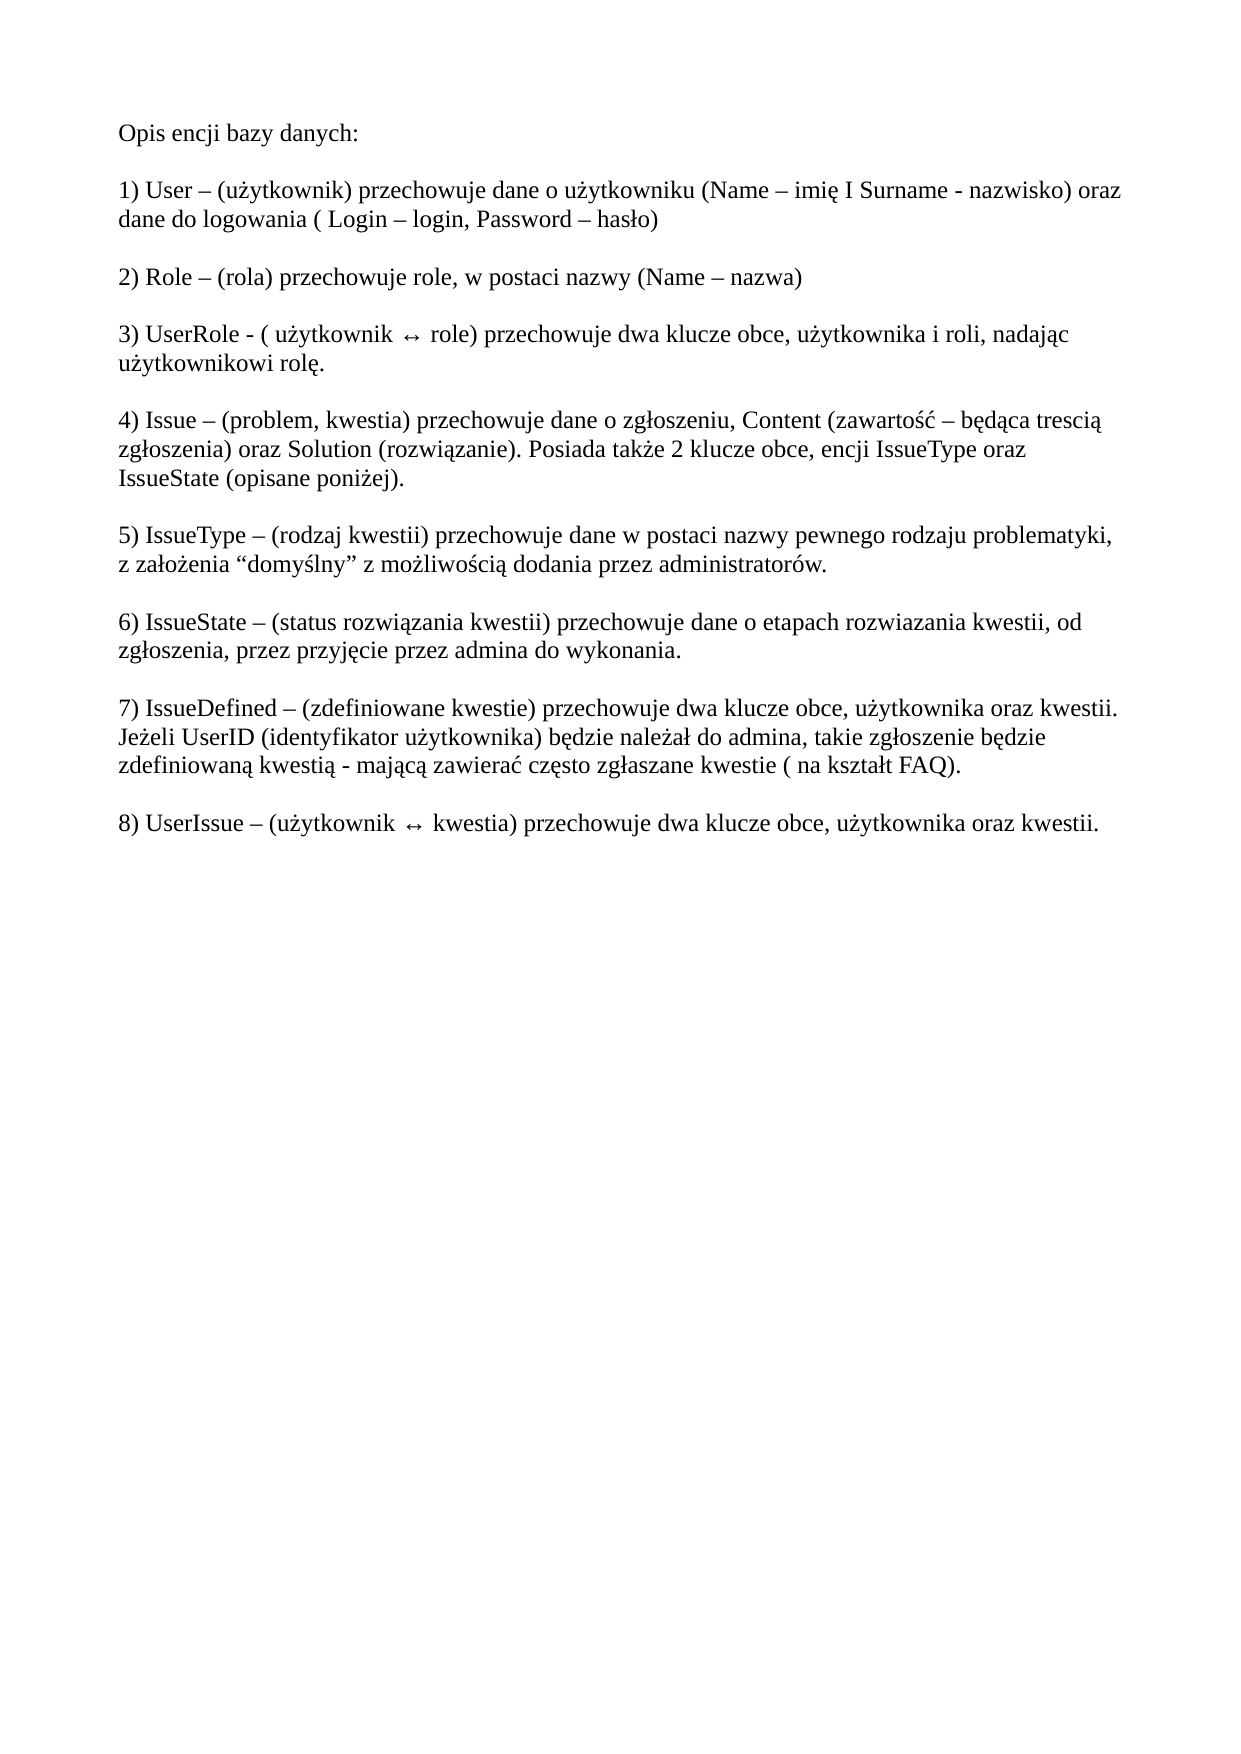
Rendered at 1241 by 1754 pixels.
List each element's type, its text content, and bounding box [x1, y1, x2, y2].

text 5) IssueType – (rodzaj kwestii) przechowuje dane w postaci nazwy pewnego rodzaju problematyki, z założenia “domyślny” z możliwością dodania przez administratorów. [118, 521, 1122, 578]
text 7) IssueDefined – (zdefiniowane kwestie) przechowuje dwa klucze obce, użytkownika oraz kwestii. Jeżeli UserID (identyfikator użytkownika) będzie należał do admina, takie zgłoszenie będzie zdefiniowaną kwestią - mającą zawierać często zgłaszane kwestie ( na kształt FAQ). [118, 693, 1122, 779]
text Opis encji bazy danych: [118, 118, 1122, 147]
text 6) IssueState – (status rozwiązania kwestii) przechowuje dane o etapach rozwiazania kwestii, od zgłoszenia, przez przyjęcie przez admina do wykonania. [118, 607, 1122, 664]
text 3) UserRole - ( użytkownik ↔ role) przechowuje dwa klucze obce, użytkownika i roli, nadając użytkownikowi rolę. [118, 319, 1122, 377]
text 1) User – (użytkownik) przechowuje dane o użytkowniku (Name – imię I Surname - nazwisko) oraz dane do logowania ( Login – login, Password – hasło) [118, 176, 1122, 233]
text 2) Role – (rola) przechowuje role, w postaci nazwy (Name – nazwa) [118, 262, 1122, 291]
text 8) UserIssue – (użytkownik ↔ kwestia) przechowuje dwa klucze obce, użytkownika oraz kwestii. [118, 808, 1122, 837]
text 4) Issue – (problem, kwestia) przechowuje dane o zgłoszeniu, Content (zawartość – będąca trescią zgłoszenia) oraz Solution (rozwiązanie). Posiada także 2 klucze obce, encji IssueType oraz IssueState (opisane poniżej). [118, 406, 1122, 492]
